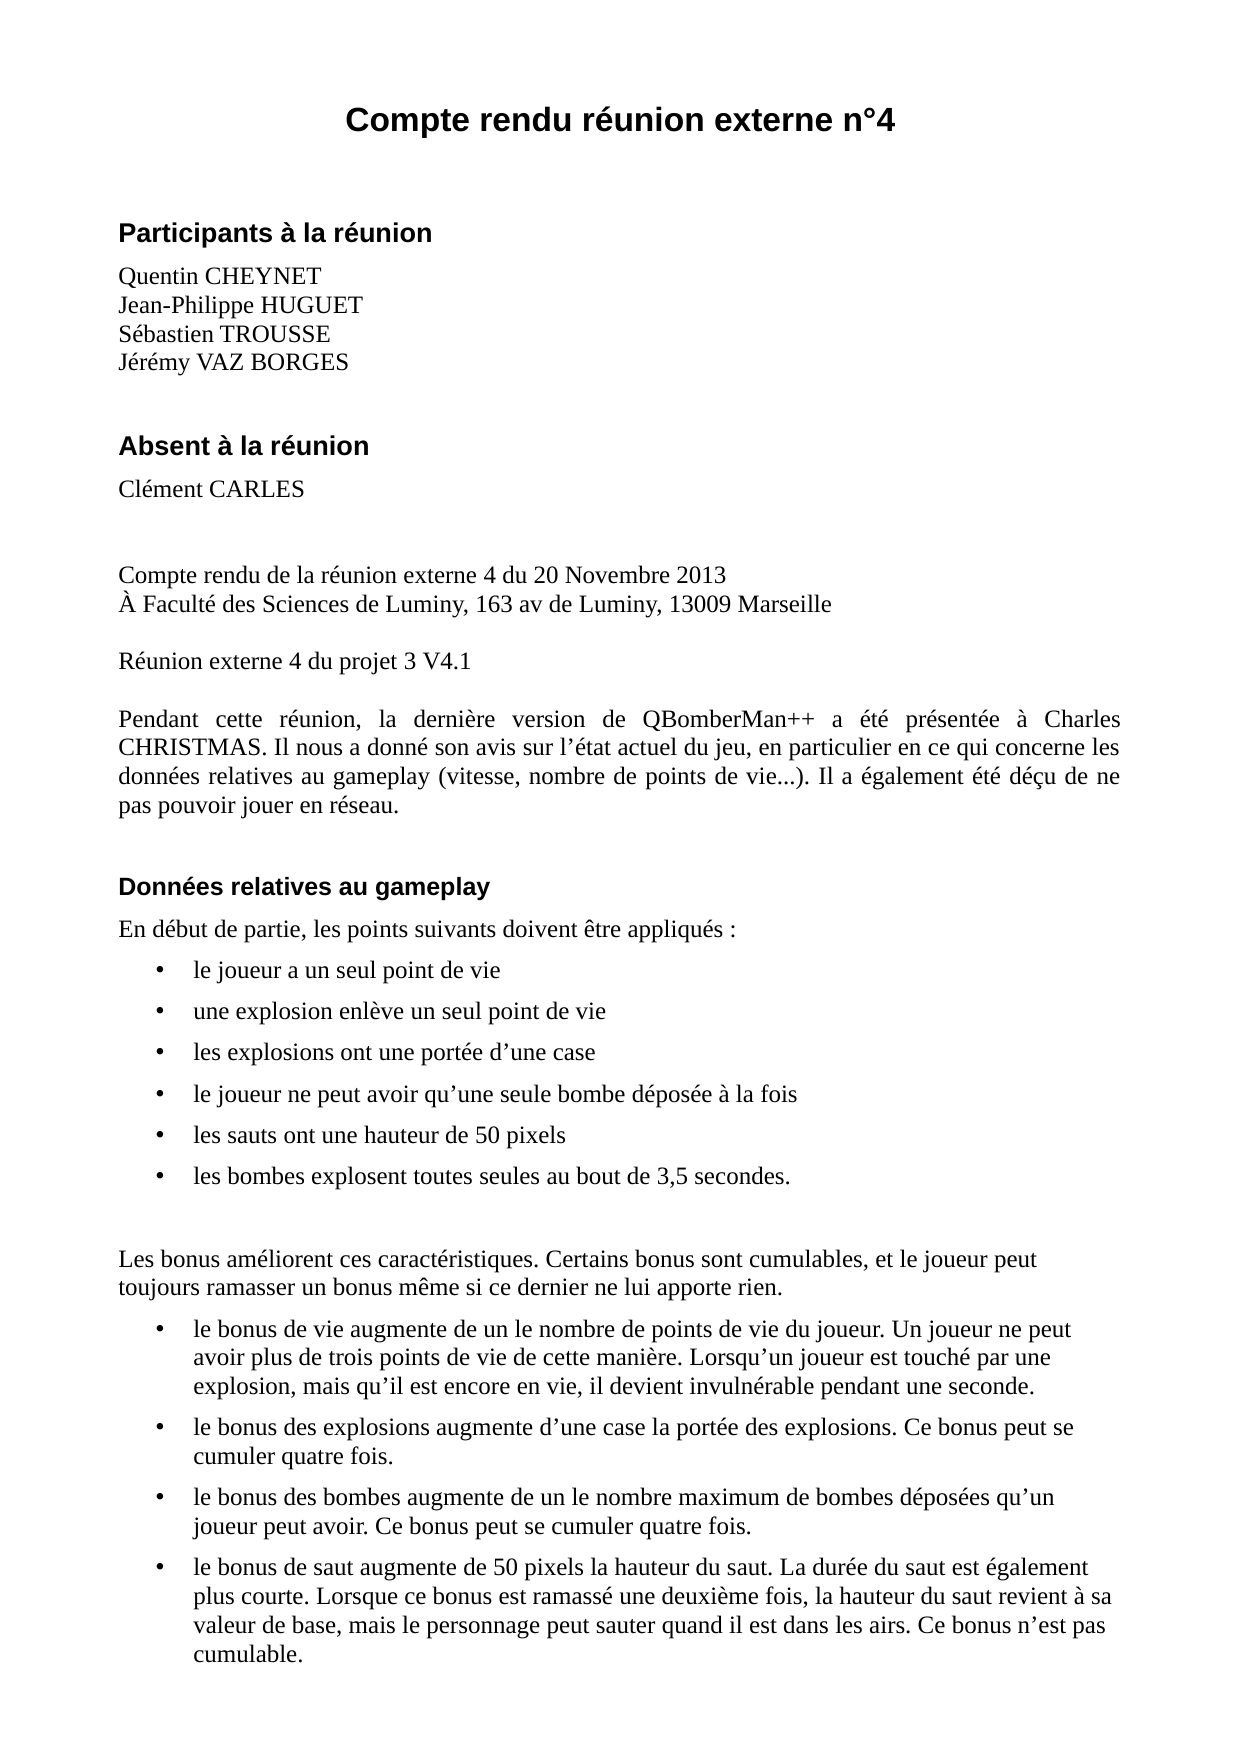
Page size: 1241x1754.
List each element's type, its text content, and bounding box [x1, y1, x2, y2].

text Réunion externe 4 du projet 3 V4.1 [118, 646, 1122, 675]
subtitle Données relatives au gameplay [118, 872, 1122, 901]
list le bonus de vie augmente de un le nombre de points de vie du joueur. Un joueur ne peut avoir plus de trois points de vie de cette manière. Lorsqu’un joueur est touché par une explosion, mais qu’il est encore en vie, il devient invulnérable pendant une seconde. [156, 1314, 1122, 1400]
subtitle Participants à la réunion [118, 217, 1122, 249]
text Jean-Philippe HUGUET [118, 290, 1122, 319]
list les bombes explosent toutes seules au bout de 3,5 secondes. [156, 1161, 1122, 1190]
list les sauts ont une hauteur de 50 pixels [156, 1120, 1122, 1149]
text Sébastien TROUSSE [118, 319, 1122, 347]
list le bonus des explosions augmente d’une case la portée des explosions. Ce bonus peut se cumuler quatre fois. [156, 1412, 1122, 1470]
text Clément CARLES [118, 474, 1122, 502]
text Quentin CHEYNET [118, 261, 1122, 290]
subtitle Compte rendu réunion externe n°4 [118, 100, 1122, 139]
text En début de partie, les points suivants doivent être appliqués : [118, 914, 1122, 942]
list le bonus de saut augmente de 50 pixels la hauteur du saut. La durée du saut est également plus courte. Lorsque ce bonus est ramassé une deuxième fois, la hauteur du saut revient à sa valeur de base, mais le personnage peut sauter quand il est dans les airs. Ce bonus n’est pas cumulable. [156, 1552, 1122, 1667]
list le bonus des bombes augmente de un le nombre maximum de bombes déposées qu’un joueur peut avoir. Ce bonus peut se cumuler quatre fois. [156, 1482, 1122, 1540]
list une explosion enlève un seul point de vie [156, 996, 1122, 1025]
list le joueur ne peut avoir qu’une seule bombe déposée à la fois [156, 1079, 1122, 1107]
list le joueur a un seul point de vie [156, 955, 1122, 984]
subtitle Absent à la réunion [118, 430, 1122, 461]
list les explosions ont une portée d’une case [156, 1037, 1122, 1066]
text Pendant cette réunion, la dernière version de QBomberMan++ a été présentée à Charles CHRISTMAS. Il nous a donné son avis sur l’état actuel du jeu, en particulier en ce qui concerne les données relatives au gameplay (vitesse, nombre de points de vie...). Il a également été déçu de ne pas pouvoir jouer en réseau. [118, 704, 1122, 819]
text Les bonus améliorent ces caractéristiques. Certains bonus sont cumulables, et le joueur peut toujours ramasser un bonus même si ce dernier ne lui apporte rien. [118, 1244, 1122, 1301]
text Compte rendu de la réunion externe 4 du 20 Novembre 2013 [118, 560, 1122, 589]
text À Faculté des Sciences de Luminy, 163 av de Luminy, 13009 Marseille [118, 589, 1122, 617]
text Jérémy VAZ BORGES [118, 347, 1122, 376]
